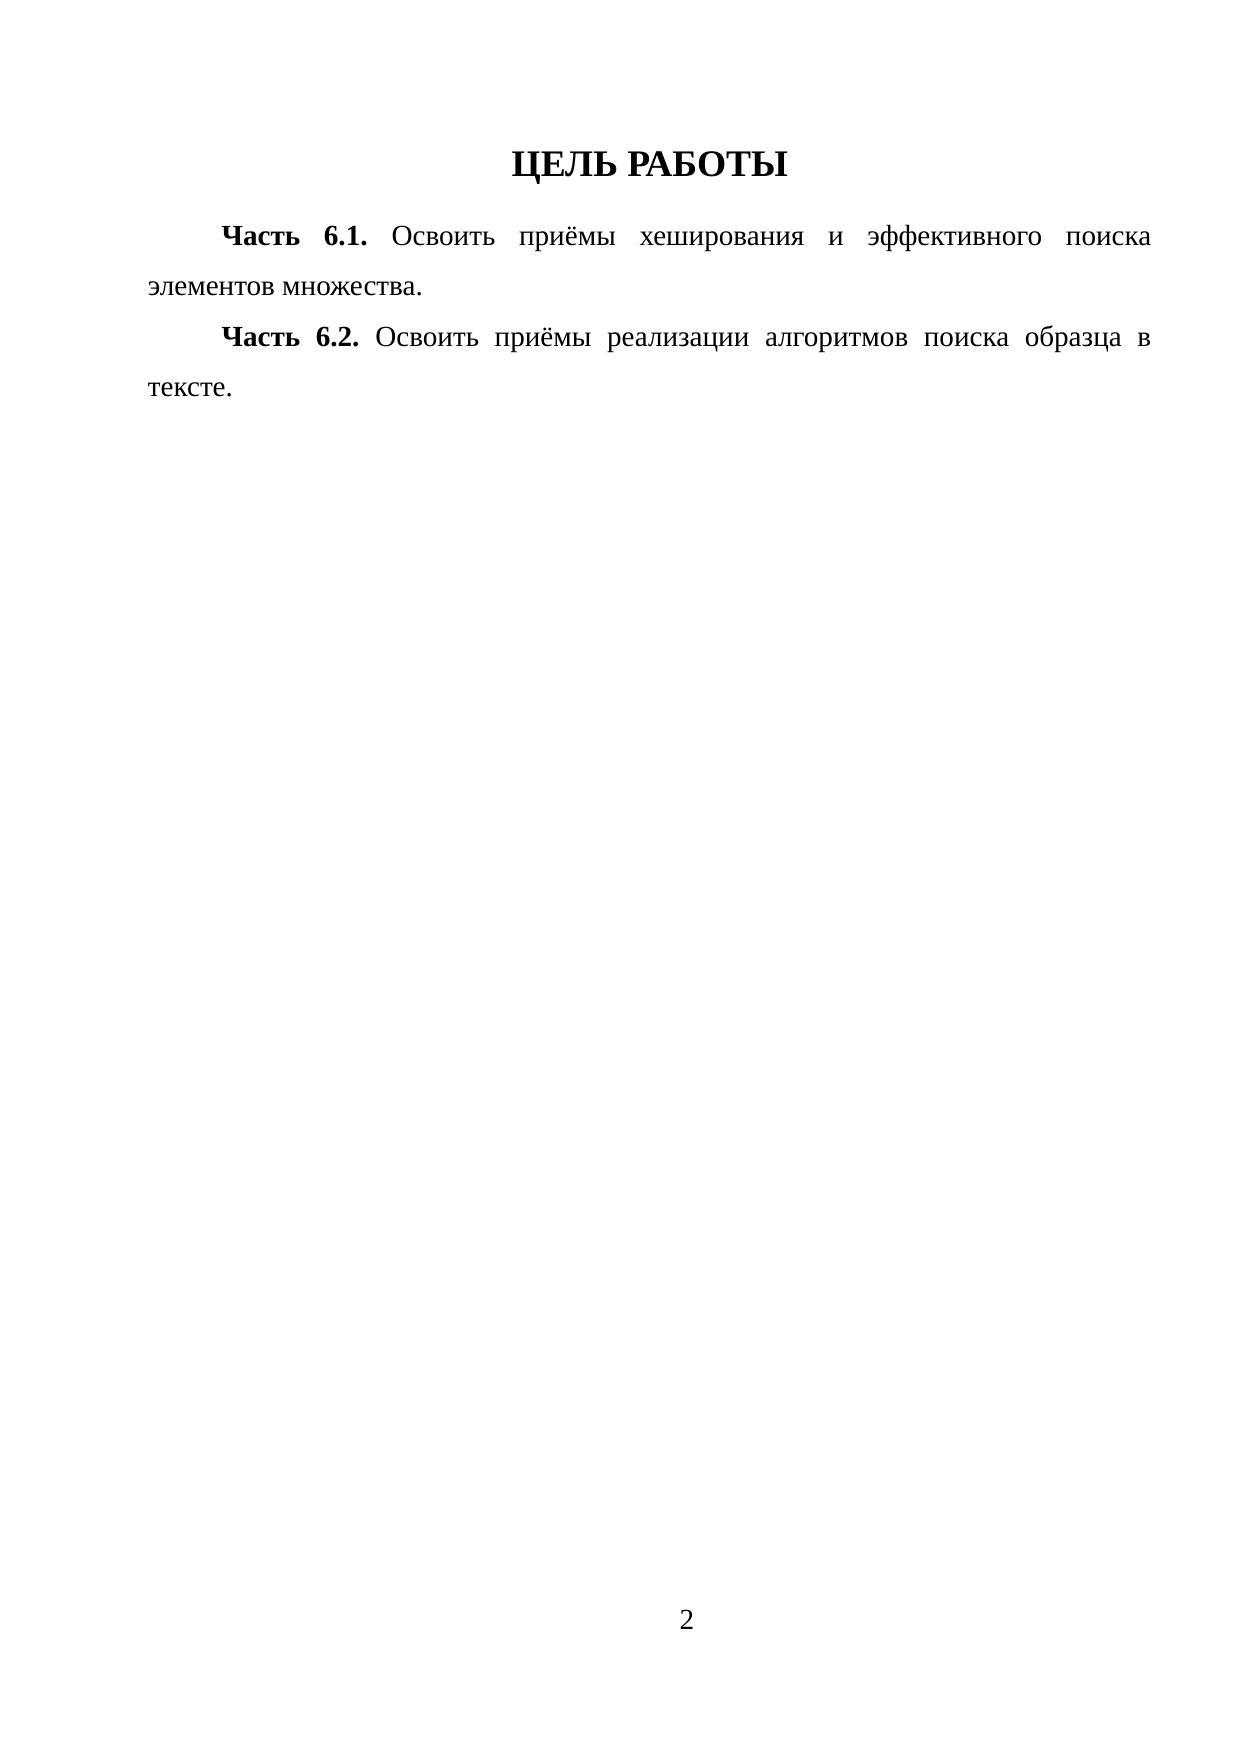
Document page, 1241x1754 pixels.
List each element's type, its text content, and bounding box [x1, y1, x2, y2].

subtitle ЦЕЛЬ РАБОТЫ [148, 142, 1152, 185]
text Часть 6.2. Освоить приёмы реализации алгоритмов поиска образца в тексте. [148, 319, 1152, 403]
text Часть 6.1. Освоить приёмы хеширования и эффективного поиска элементов множества. [148, 218, 1152, 302]
